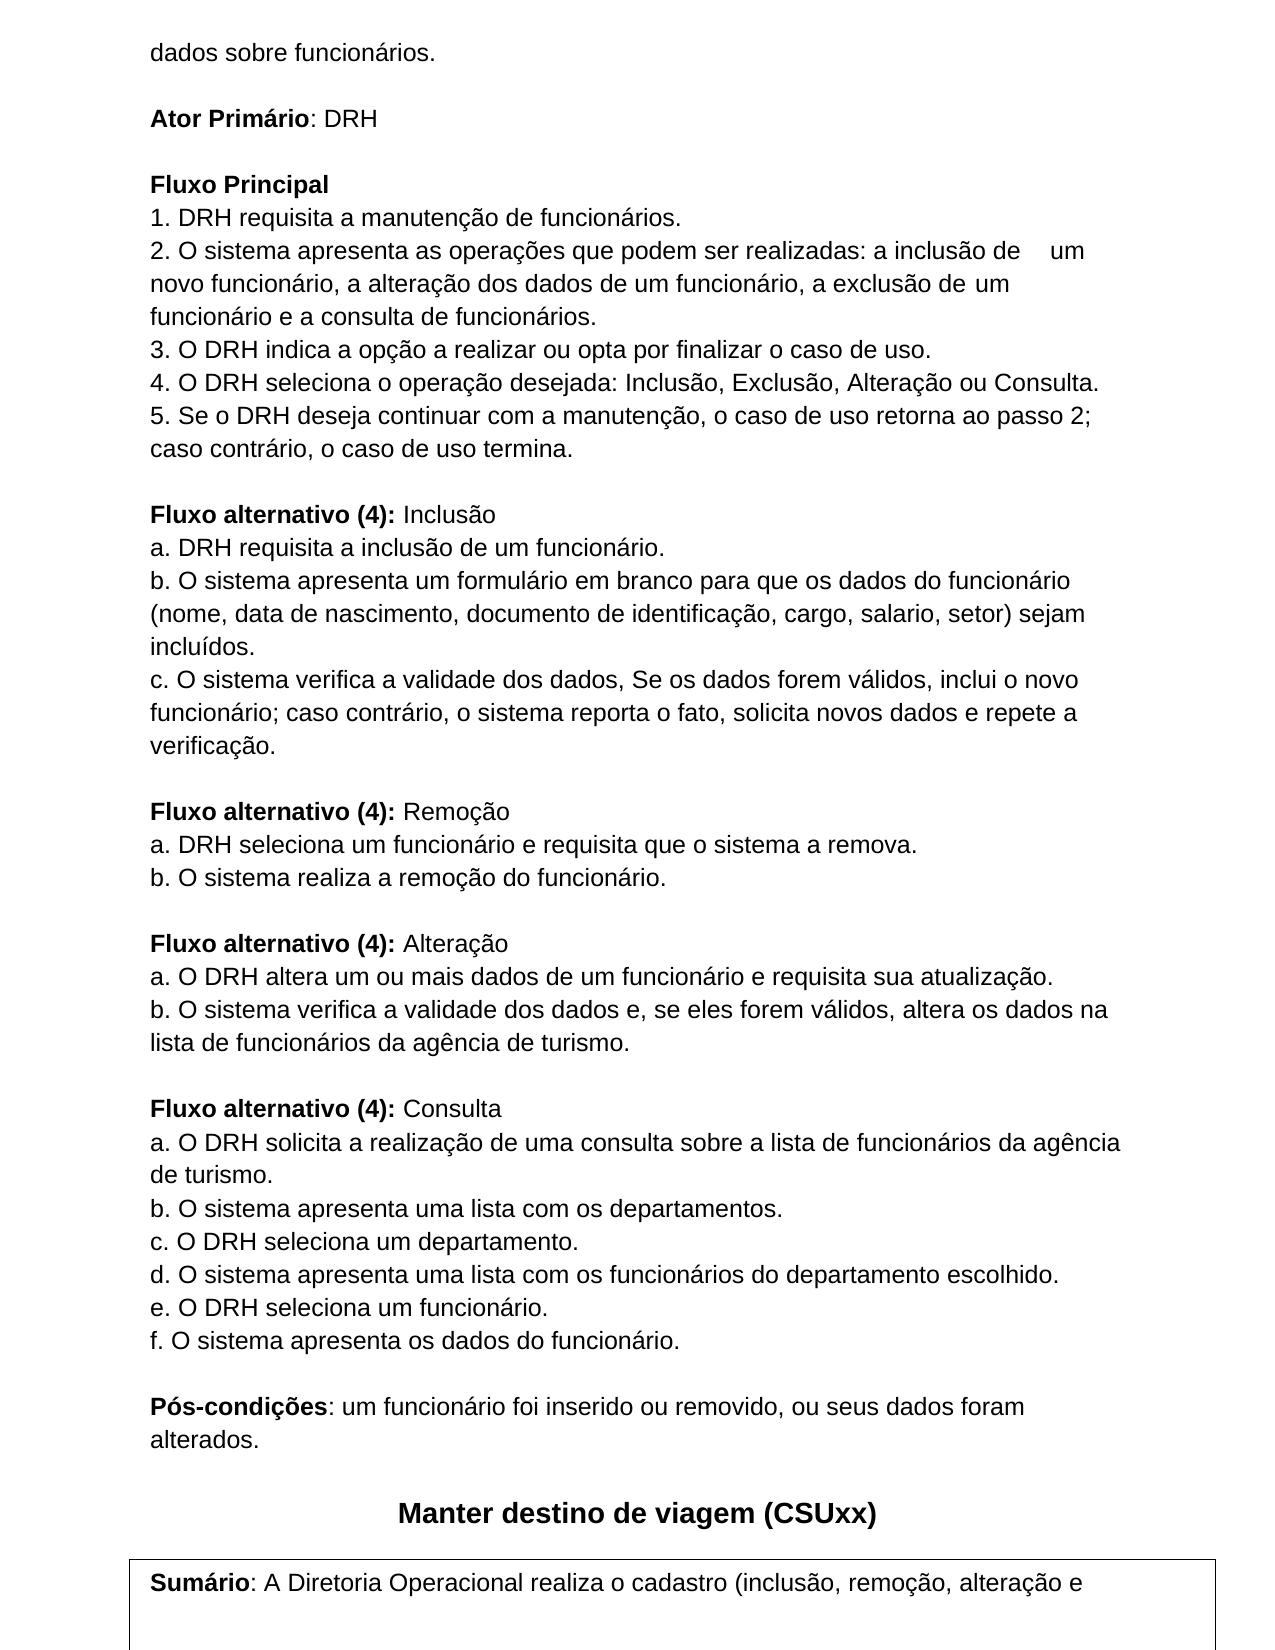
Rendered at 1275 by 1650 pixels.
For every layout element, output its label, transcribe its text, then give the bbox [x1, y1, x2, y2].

text Ator Primário: DRH [150, 104, 1125, 133]
list O sistema apresenta os dados do funcionário. [150, 1326, 1125, 1354]
list O DRH seleciona um departamento. [150, 1227, 1125, 1255]
text dados sobre funcionários. [150, 38, 1125, 67]
list DRH seleciona um funcionário e requisita que o sistema a remova. [150, 830, 1125, 859]
text Fluxo alternativo (4): Remoção [150, 797, 1125, 826]
list DRH requisita a inclusão de um funcionário. [150, 533, 1125, 562]
list O sistema realiza a remoção do funcionário. [150, 863, 1125, 892]
list O DRH altera um ou mais dados de um funcionário e requisita sua atualização. [150, 962, 1125, 991]
text Fluxo Principal [150, 170, 1125, 199]
list O sistema apresenta as operações que podem ser realizadas: a inclusão de um novo funcionário, a alteração dos dados de um funcionário, a exclusão de um funcionário e a consulta de funcionários. [150, 236, 1125, 331]
list DRH requisita a manutenção de funcionários. [150, 203, 1125, 232]
list O DRH solicita a realização de uma consulta sobre a lista de funcionários da agência de turismo. [150, 1127, 1125, 1189]
list O sistema verifica a validade dos dados, Se os dados forem válidos, inclui o novo funcionário; caso contrário, o sistema reporta o fato, solicita novos dados e repete a verificação. [150, 665, 1125, 760]
text Fluxo alternativo (4): Alteração [150, 929, 1125, 958]
list O sistema apresenta um formulário em branco para que os dados do funcionário (nome, data de nascimento, documento de identificação, cargo, salario, setor) sejam incluídos. [150, 566, 1125, 661]
list O sistema verifica a validade dos dados e, se eles forem válidos, altera os dados na lista de funcionários da agência de turismo. [150, 995, 1125, 1057]
list O DRH seleciona o operação desejada: Inclusão, Exclusão, Alteração ou Consulta. [150, 368, 1125, 397]
text Manter destino de viagem (CSUxx) [150, 1496, 1125, 1530]
text Pós-condições: um funcionário foi inserido ou removido, ou seus dados foram alterados. [150, 1392, 1125, 1453]
list O DRH seleciona um funcionário. [150, 1293, 1125, 1321]
text Fluxo alternativo (4): Inclusão [150, 500, 1125, 529]
list O sistema apresenta uma lista com os funcionários do departamento escolhido. [150, 1259, 1125, 1288]
text Sumário: A Diretoria Operacional realiza o cadastro (inclusão, remoção, alteração e [150, 1568, 1125, 1597]
list Se o DRH deseja continuar com a manutenção, o caso de uso retorna ao passo 2; caso contrário, o caso de uso termina. [150, 401, 1125, 463]
list O sistema apresenta uma lista com os departamentos. [150, 1193, 1125, 1222]
list O DRH indica a opção a realizar ou opta por finalizar o caso de uso. [150, 335, 1125, 364]
text Fluxo alternativo (4): Consulta [150, 1094, 1125, 1123]
